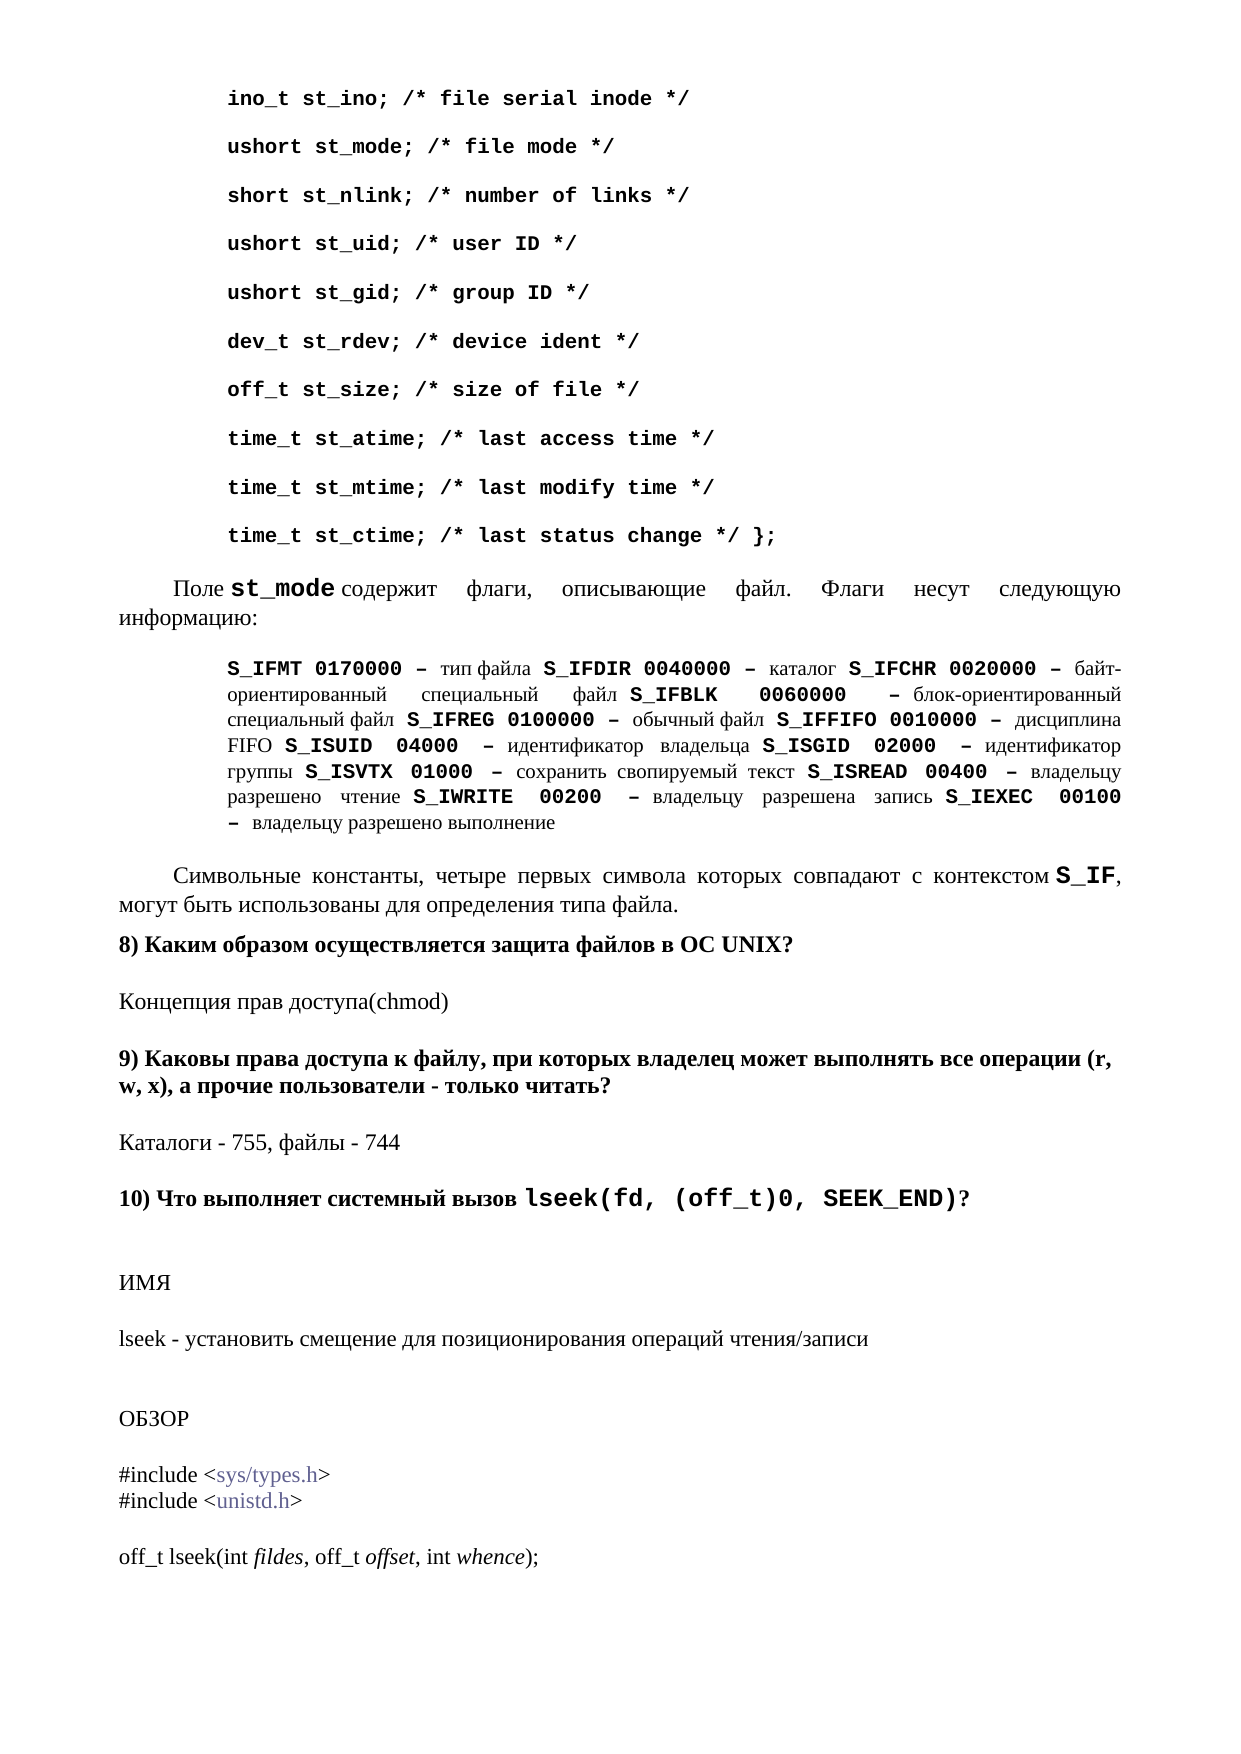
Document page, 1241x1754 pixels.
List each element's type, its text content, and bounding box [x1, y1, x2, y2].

text time_t st_ctime; /* last status change */ }; [227, 525, 1121, 549]
text lseek - установить смещение для позиционирования операций чтения/записи [119, 1324, 1121, 1351]
text dev_t st_rdev; /* device ident */ [227, 331, 1121, 354]
text time_t st_mtime; /* last modify time */ [227, 477, 1121, 500]
text off_t st_size; /* size of file */ [227, 379, 1121, 403]
text Каталоги - 755, файлы - 744 [119, 1128, 1121, 1155]
text Концепция прав доступа(chmod) [119, 987, 1121, 1014]
text ushort st_uid; /* user ID */ [227, 233, 1121, 257]
text S_IFMT 0170000 – тип файла S_IFDIR 0040000 – каталог S_IFCHR 0020000 – байт-ориентированный специальный файл S_IFBLK 0060000 – блок-ориентированный специальный файл S_IFREG 0100000 – обычный файл S_IFFIFO 0010000 – дисциплина FIFO S_ISUID 04000 – идентификатор владельца S_ISGID 02000 – идентификатор группы S_ISVTX 01000 – сохранить свопируемый текст S_ISREAD 00400 – владельцу разрешено чтение S_IWRITE 00200 – владельцу разрешена запись S_IEXEC 00100 – владельцу разрешено выполнение [227, 656, 1121, 836]
text off_t lseek(int fildes, off_t offset, int whence); [119, 1543, 1121, 1570]
text ushort st_gid; /* group ID */ [227, 282, 1121, 306]
text #include <sys/types.h> #include <unistd.h> [119, 1461, 1121, 1514]
text ushort st_mode; /* file mode */ [227, 136, 1121, 160]
text Поле st_mode содержит флаги, описывающие файл. Флаги несут следующую информацию: [119, 574, 1121, 631]
text 9) Каковы права доступа к файлу, при которых владелец может выполнять все операции (r, w, x), а прочие пользователи - только читать? [119, 1044, 1121, 1098]
text time_t st_atime; /* last access time */ [227, 428, 1121, 452]
text short st_nlink; /* number of links */ [227, 185, 1121, 208]
subtitle ИМЯ [119, 1269, 1121, 1295]
text Символьные константы, четыре первых символа которых совпадают с контекстом S_IF, могут быть использованы для определения типа файла. [119, 861, 1121, 918]
text 10) Что выполняет системный вызов lseek(fd, (off_t)0, SEEK_END)? [119, 1185, 1121, 1214]
text ino_t st_ino; /* file serial inode */ [227, 87, 1121, 111]
text 8) Каким образом осуществляется защита файлов в ОС UNIX? [119, 930, 1121, 958]
subtitle ОБЗОР [119, 1405, 1121, 1432]
